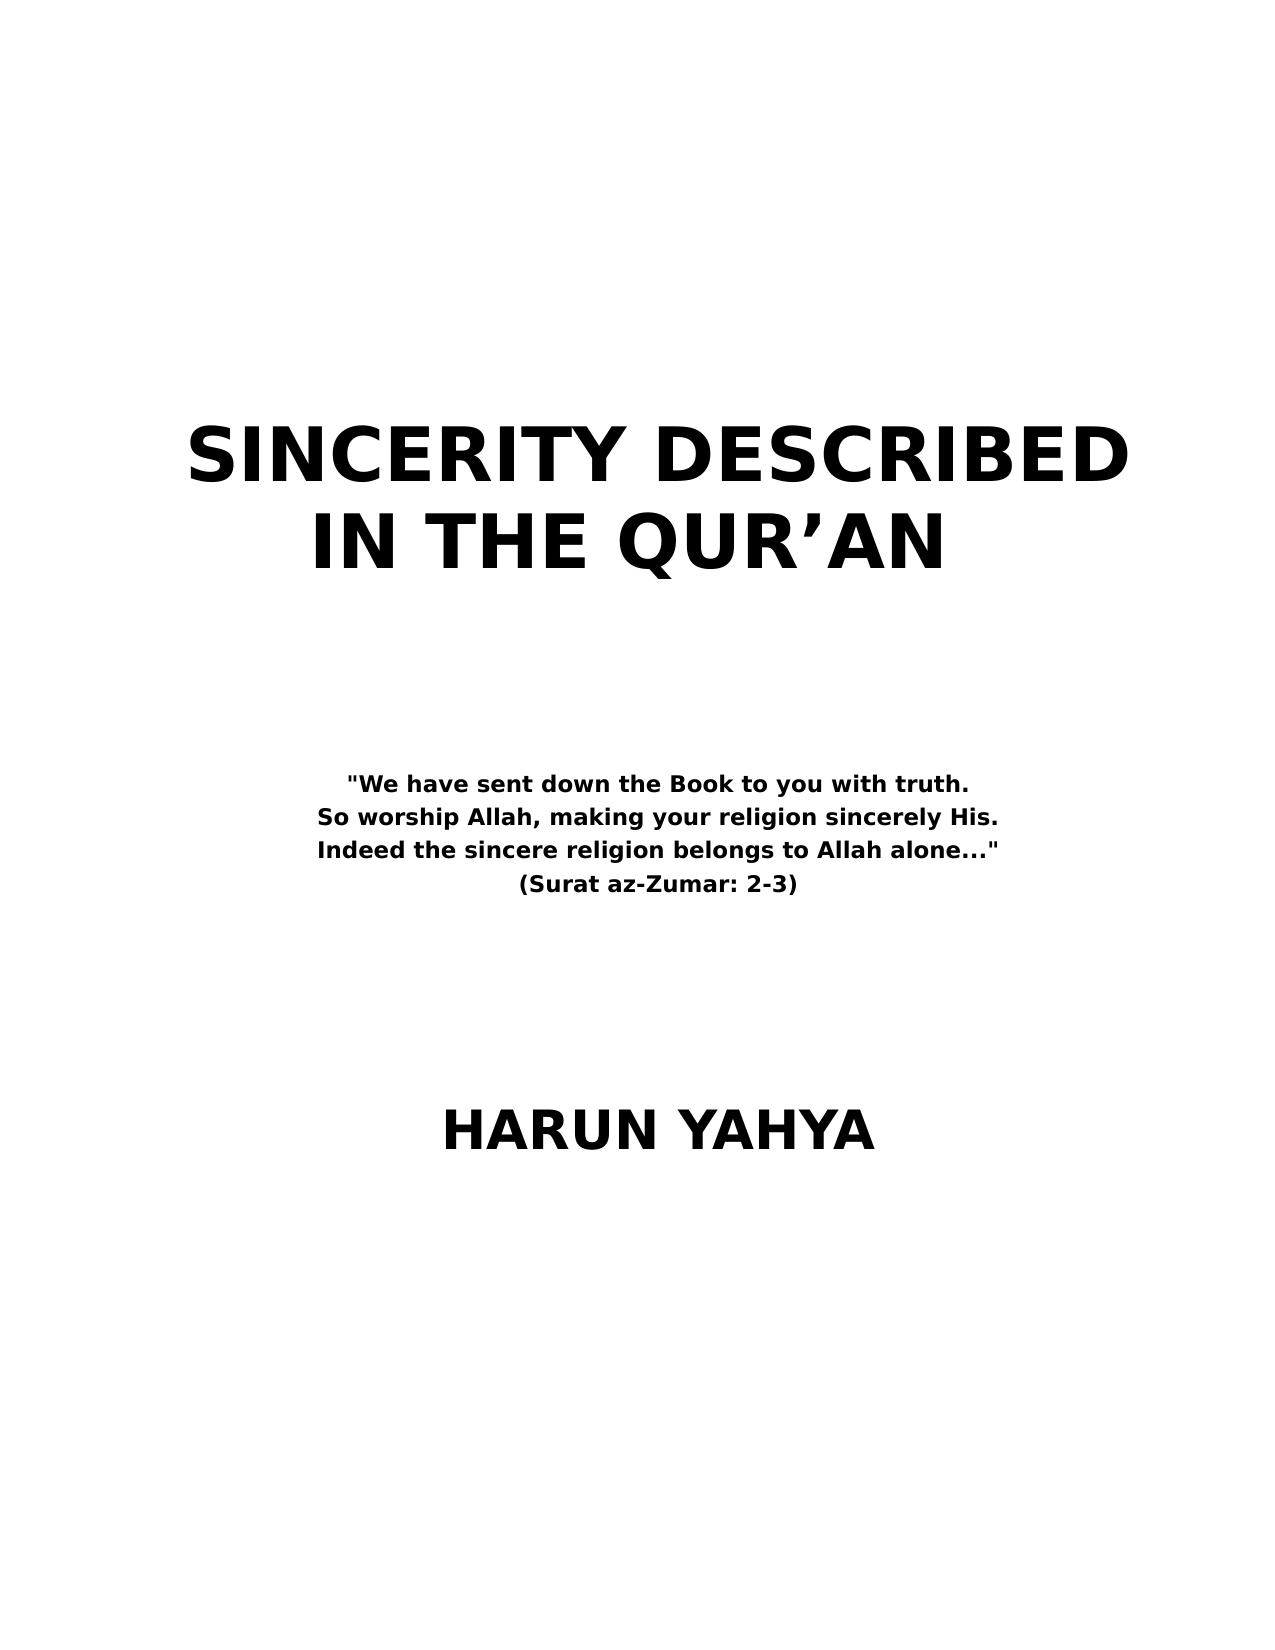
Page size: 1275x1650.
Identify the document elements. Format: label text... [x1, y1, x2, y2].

subtitle "We have sent down the Book to you with truth. [112, 766, 1145, 799]
text HARUN YAHYA [112, 1099, 1145, 1162]
subtitle Indeed the sincere religion belongs to Allah alone..." [112, 832, 1145, 866]
subtitle SINCERITY DESCRIBED IN THE QUR’AN [112, 412, 1145, 586]
subtitle (Surat az-Zumar: 2-3) [112, 866, 1145, 899]
subtitle So worship Allah, making your religion sincerely His. [112, 799, 1145, 832]
